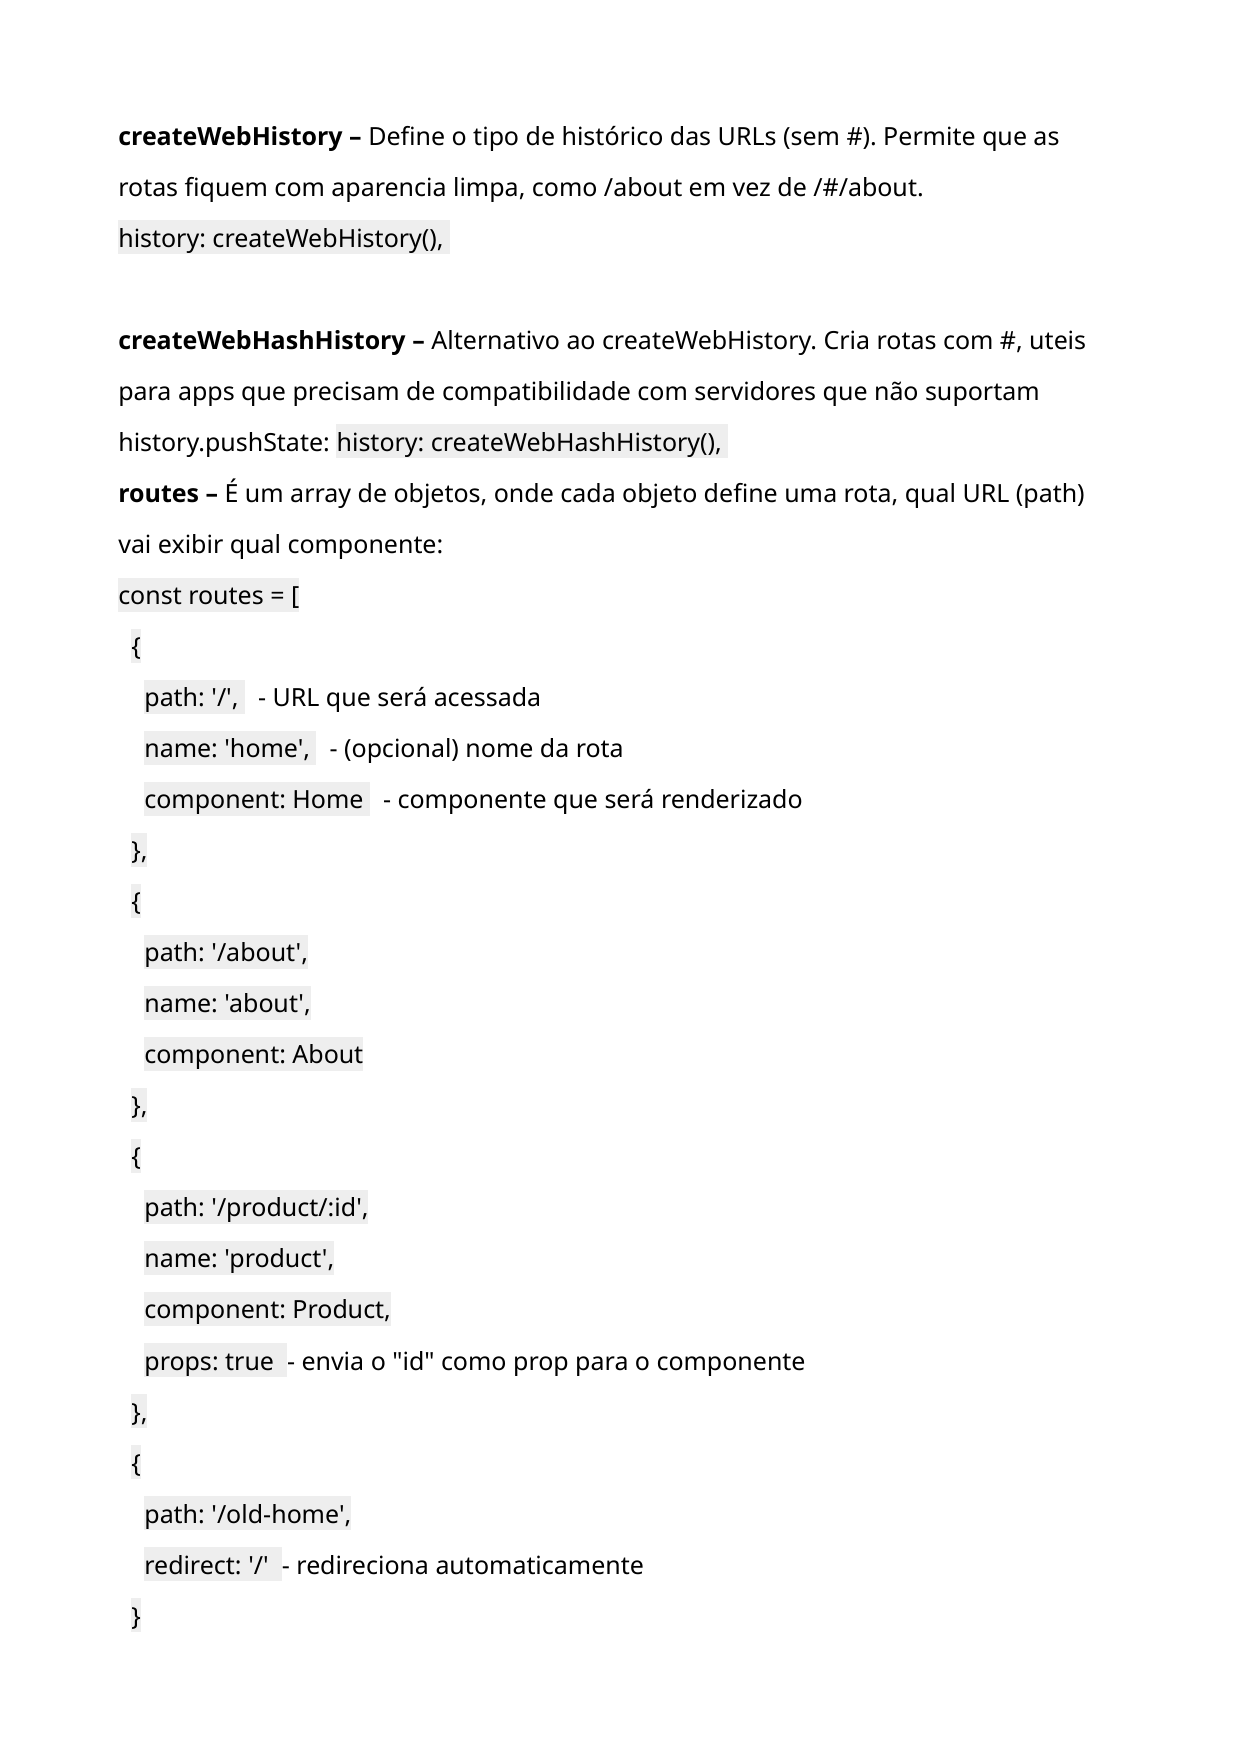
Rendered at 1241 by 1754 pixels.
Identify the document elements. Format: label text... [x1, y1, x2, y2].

text createWebHistory – Define o tipo de histórico das URLs (sem #). Permite que as rotas fiquem com aparencia limpa, como /about em vez de /#/about. [118, 118, 1122, 203]
text { [118, 1139, 1122, 1173]
text }, [118, 833, 1122, 867]
text redirect: '/' - redireciona automaticamente [118, 1547, 1122, 1581]
text { [118, 1445, 1122, 1479]
text props: true - envia o "id" como prop para o componente [118, 1343, 1122, 1377]
text name: 'about', [118, 986, 1122, 1020]
text name: 'product', [118, 1241, 1122, 1275]
text { [118, 628, 1122, 663]
text }, [118, 1394, 1122, 1428]
text path: '/old-home', [118, 1496, 1122, 1530]
text }, [118, 1088, 1122, 1122]
text path: '/', - URL que será acessada [118, 679, 1122, 714]
text createWebHashHistory – Alternativo ao createWebHistory. Cria rotas com #, uteis para apps que precisam de compatibilidade com servidores que não suportam history.pushState: history: createWebHashHistory(), [118, 322, 1122, 458]
text component: Product, [118, 1292, 1122, 1326]
text name: 'home', - (opcional) nome da rota [118, 731, 1122, 765]
text { [118, 884, 1122, 918]
text history: createWebHistory(), [118, 220, 1122, 254]
text path: '/about', [118, 935, 1122, 969]
text } [118, 1598, 1122, 1632]
text component: About [118, 1037, 1122, 1071]
text routes – É um array de objetos, onde cada objeto define uma rota, qual URL (path) vai exibir qual componente: [118, 475, 1122, 561]
text const routes = [ [118, 577, 1122, 612]
text path: '/product/:id', [118, 1190, 1122, 1224]
text component: Home - componente que será renderizado [118, 782, 1122, 816]
